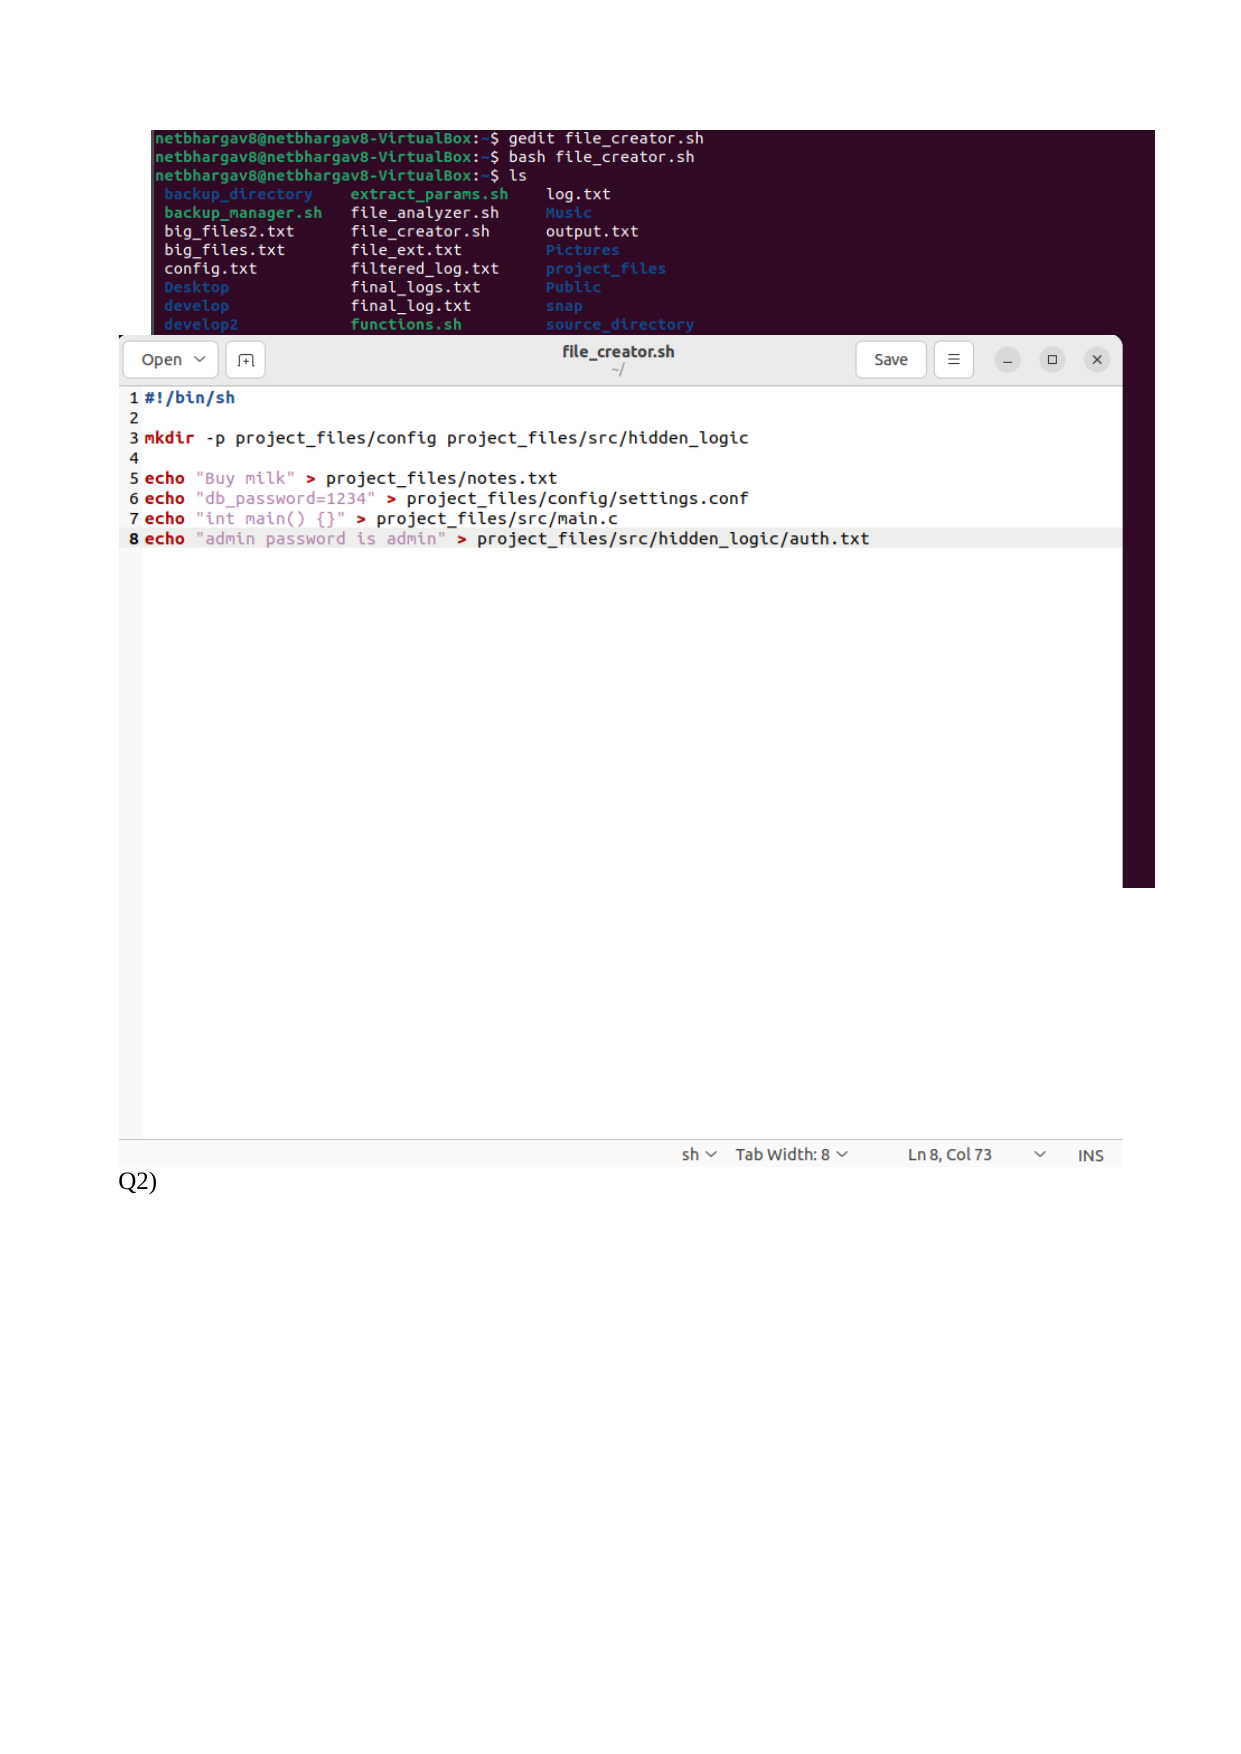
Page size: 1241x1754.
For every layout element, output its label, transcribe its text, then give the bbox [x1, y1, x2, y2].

text [118, 319, 151, 335]
text Q2) [118, 1167, 1122, 1195]
picture [118, 130, 1155, 1167]
